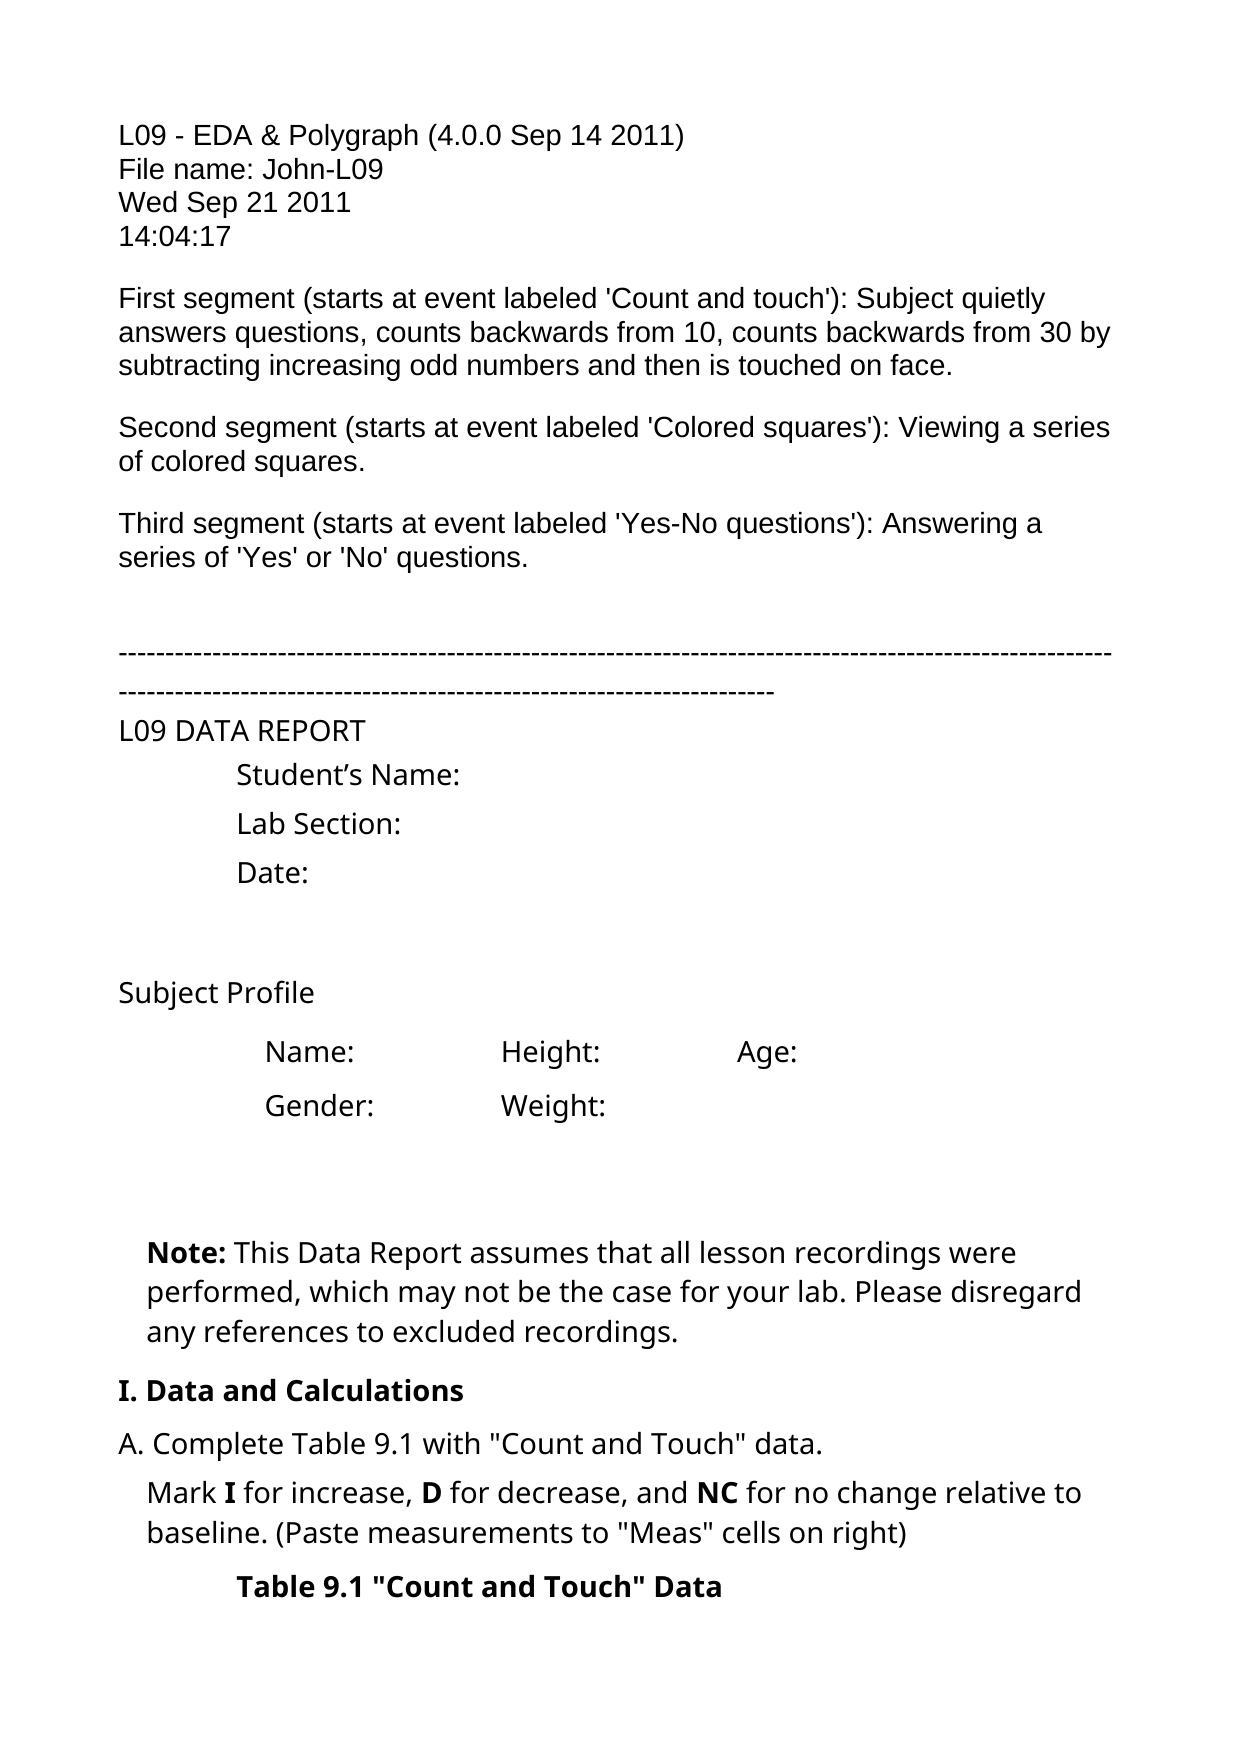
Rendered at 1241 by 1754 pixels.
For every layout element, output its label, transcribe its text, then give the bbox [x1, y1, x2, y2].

text Note: This Data Report assumes that all lesson recordings were performed, which may not be the case for your lab. Please disregard any references to excluded recordings. [146, 1232, 1122, 1351]
text 14:04:17 [118, 219, 1122, 252]
text Gender: Weight: [146, 1085, 1122, 1124]
text First segment (starts at event labeled 'Count and touch'): Subject quietly answers questions, counts backwards from 10, counts backwards from 30 by subtracting increasing odd numbers and then is touched on face. [118, 281, 1122, 382]
text Date: [118, 853, 1122, 892]
text L09 DATA REPORT [118, 710, 1122, 750]
text Third segment (starts at event labeled 'Yes-No questions'): Answering a series of 'Yes' or 'No' questions. [118, 506, 1122, 573]
text Student’s Name: [118, 754, 1122, 794]
text Table 9.1 "Count and Touch" Data [118, 1566, 1122, 1606]
text L09 - EDA & Polygraph (4.0.0 Sep 14 2011) [118, 118, 1122, 152]
text Second segment (starts at event labeled 'Colored squares'): Viewing a series of colored squares. [118, 410, 1122, 477]
text -------------------------------------------------------------------------------------------------------------------------------------------------------------------------------- [118, 631, 1122, 710]
text A. Complete Table 9.1 with "Count and Touch" data. [118, 1424, 1122, 1463]
text Mark I for increase, D for decrease, and NC for no change relative to baseline. (Paste measurements to "Meas" cells on right) [146, 1473, 1122, 1552]
text Lab Section: [118, 804, 1122, 843]
text Name: Height: Age: [146, 1031, 1122, 1071]
text I. Data and Calculations [118, 1370, 1122, 1409]
text Subject Profile [118, 973, 1122, 1012]
text Wed Sep 21 2011 [118, 185, 1122, 219]
text File name: John-L09 [118, 152, 1122, 185]
